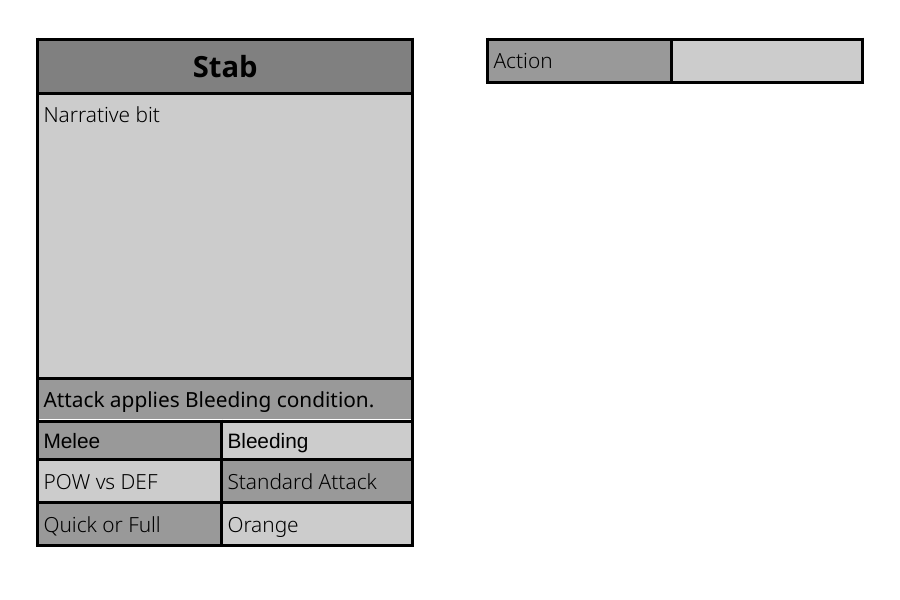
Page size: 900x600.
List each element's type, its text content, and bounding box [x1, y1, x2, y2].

table_cell Bleeding [223, 423, 411, 458]
table_cell [673, 41, 861, 81]
table_cell Orange [223, 504, 411, 544]
table_cell Quick or Full [39, 504, 220, 544]
table_cell Attack applies Bleeding condition. [39, 380, 411, 419]
table_cell POW vs DEF [39, 461, 220, 501]
table_cell Melee [39, 423, 220, 458]
table_cell Standard Attack [223, 461, 411, 501]
table_cell Narrative bit [39, 95, 411, 377]
table_cell Action [489, 41, 670, 81]
table_header Stab [39, 41, 411, 92]
